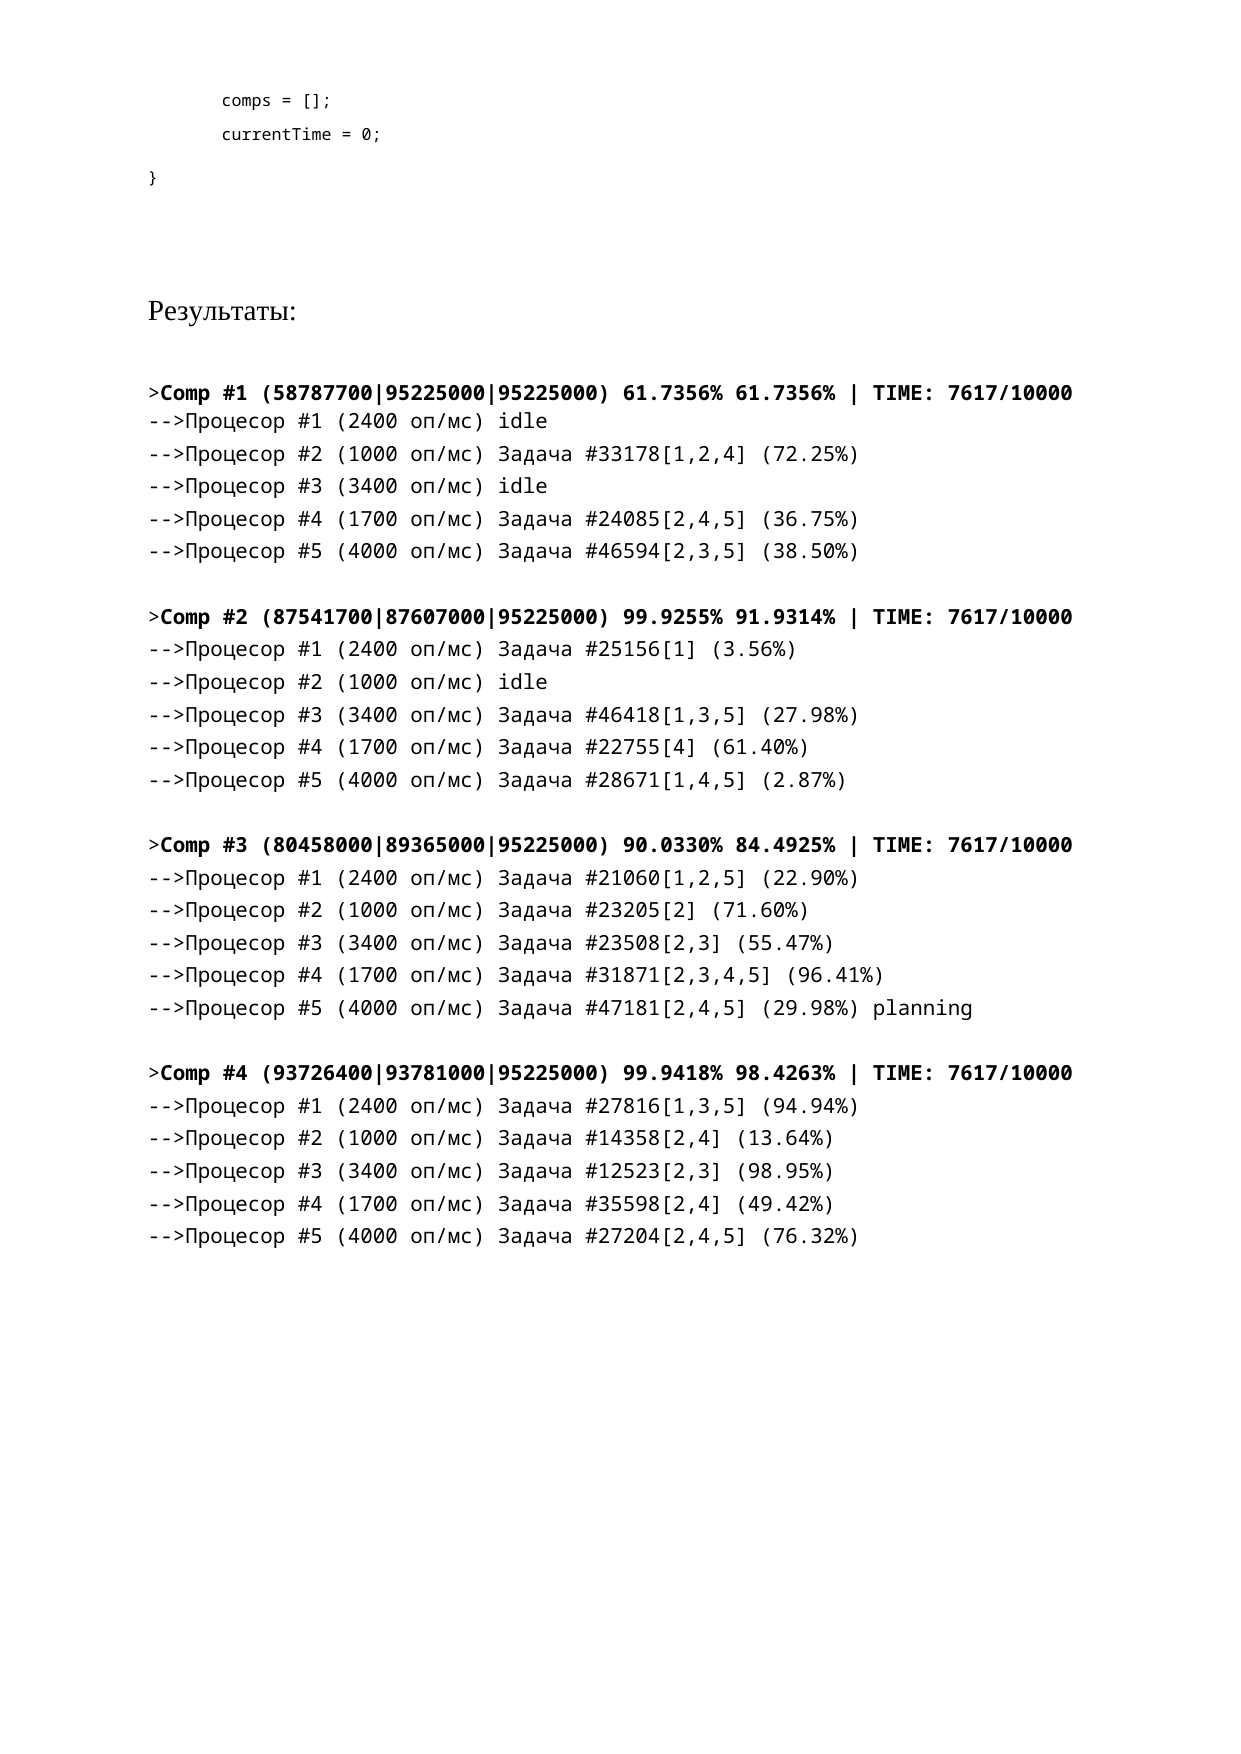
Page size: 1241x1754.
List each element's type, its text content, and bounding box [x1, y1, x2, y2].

text -->Процесор #4 (1700 оп/мс) Задача #35598[2,4] (49.42%) [148, 1189, 1152, 1217]
text -->Процесор #2 (1000 оп/мс) Задача #33178[1,2,4] (72.25%) [148, 439, 1152, 467]
text -->Процесор #1 (2400 оп/мс) Задача #21060[1,2,5] (22.90%) [148, 863, 1152, 891]
text -->Процесор #5 (4000 оп/мс) Задача #47181[2,4,5] (29.98%) planning [148, 993, 1152, 1022]
text >Comp #2 (87541700|87607000|95225000) 99.9255% 91.9314% | TIME: 7617/10000 [148, 602, 1152, 630]
text >Comp #1 (58787700|95225000|95225000) 61.7356% 61.7356% | TIME: 7617/10000 [148, 378, 1152, 406]
text -->Процесор #2 (1000 оп/мс) idle [148, 667, 1152, 696]
text >Comp #4 (93726400|93781000|95225000) 99.9418% 98.4263% | TIME: 7617/10000 [148, 1058, 1152, 1087]
text -->Процесор #4 (1700 оп/мс) Задача #31871[2,3,4,5] (96.41%) [148, 961, 1152, 989]
text -->Процесор #5 (4000 оп/мс) Задача #28671[1,4,5] (2.87%) [148, 765, 1152, 793]
text -->Процесор #3 (3400 оп/мс) Задача #12523[2,3] (98.95%) [148, 1156, 1152, 1184]
text -->Процесор #4 (1700 оп/мс) Задача #22755[4] (61.40%) [148, 732, 1152, 761]
text -->Процесор #1 (2400 оп/мс) idle [148, 406, 1152, 435]
text Результаты: [148, 293, 1152, 365]
text comps = []; currentTime = 0; } [148, 88, 1152, 190]
text -->Процесор #3 (3400 оп/мс) idle [148, 471, 1152, 500]
text -->Процесор #5 (4000 оп/мс) Задача #46594[2,3,5] (38.50%) [148, 537, 1152, 565]
text -->Процесор #2 (1000 оп/мс) Задача #14358[2,4] (13.64%) [148, 1123, 1152, 1152]
text -->Процесор #1 (2400 оп/мс) Задача #27816[1,3,5] (94.94%) [148, 1091, 1152, 1119]
text -->Процесор #3 (3400 оп/мс) Задача #46418[1,3,5] (27.98%) [148, 700, 1152, 728]
text >Comp #3 (80458000|89365000|95225000) 90.0330% 84.4925% | TIME: 7617/10000 [148, 830, 1152, 858]
text -->Процесор #4 (1700 оп/мс) Задача #24085[2,4,5] (36.75%) [148, 504, 1152, 532]
text -->Процесор #1 (2400 оп/мс) Задача #25156[1] (3.56%) [148, 634, 1152, 663]
text -->Процесор #2 (1000 оп/мс) Задача #23205[2] (71.60%) [148, 895, 1152, 924]
text -->Процесор #5 (4000 оп/мс) Задача #27204[2,4,5] (76.32%) [148, 1221, 1152, 1250]
text -->Процесор #3 (3400 оп/мс) Задача #23508[2,3] (55.47%) [148, 928, 1152, 956]
